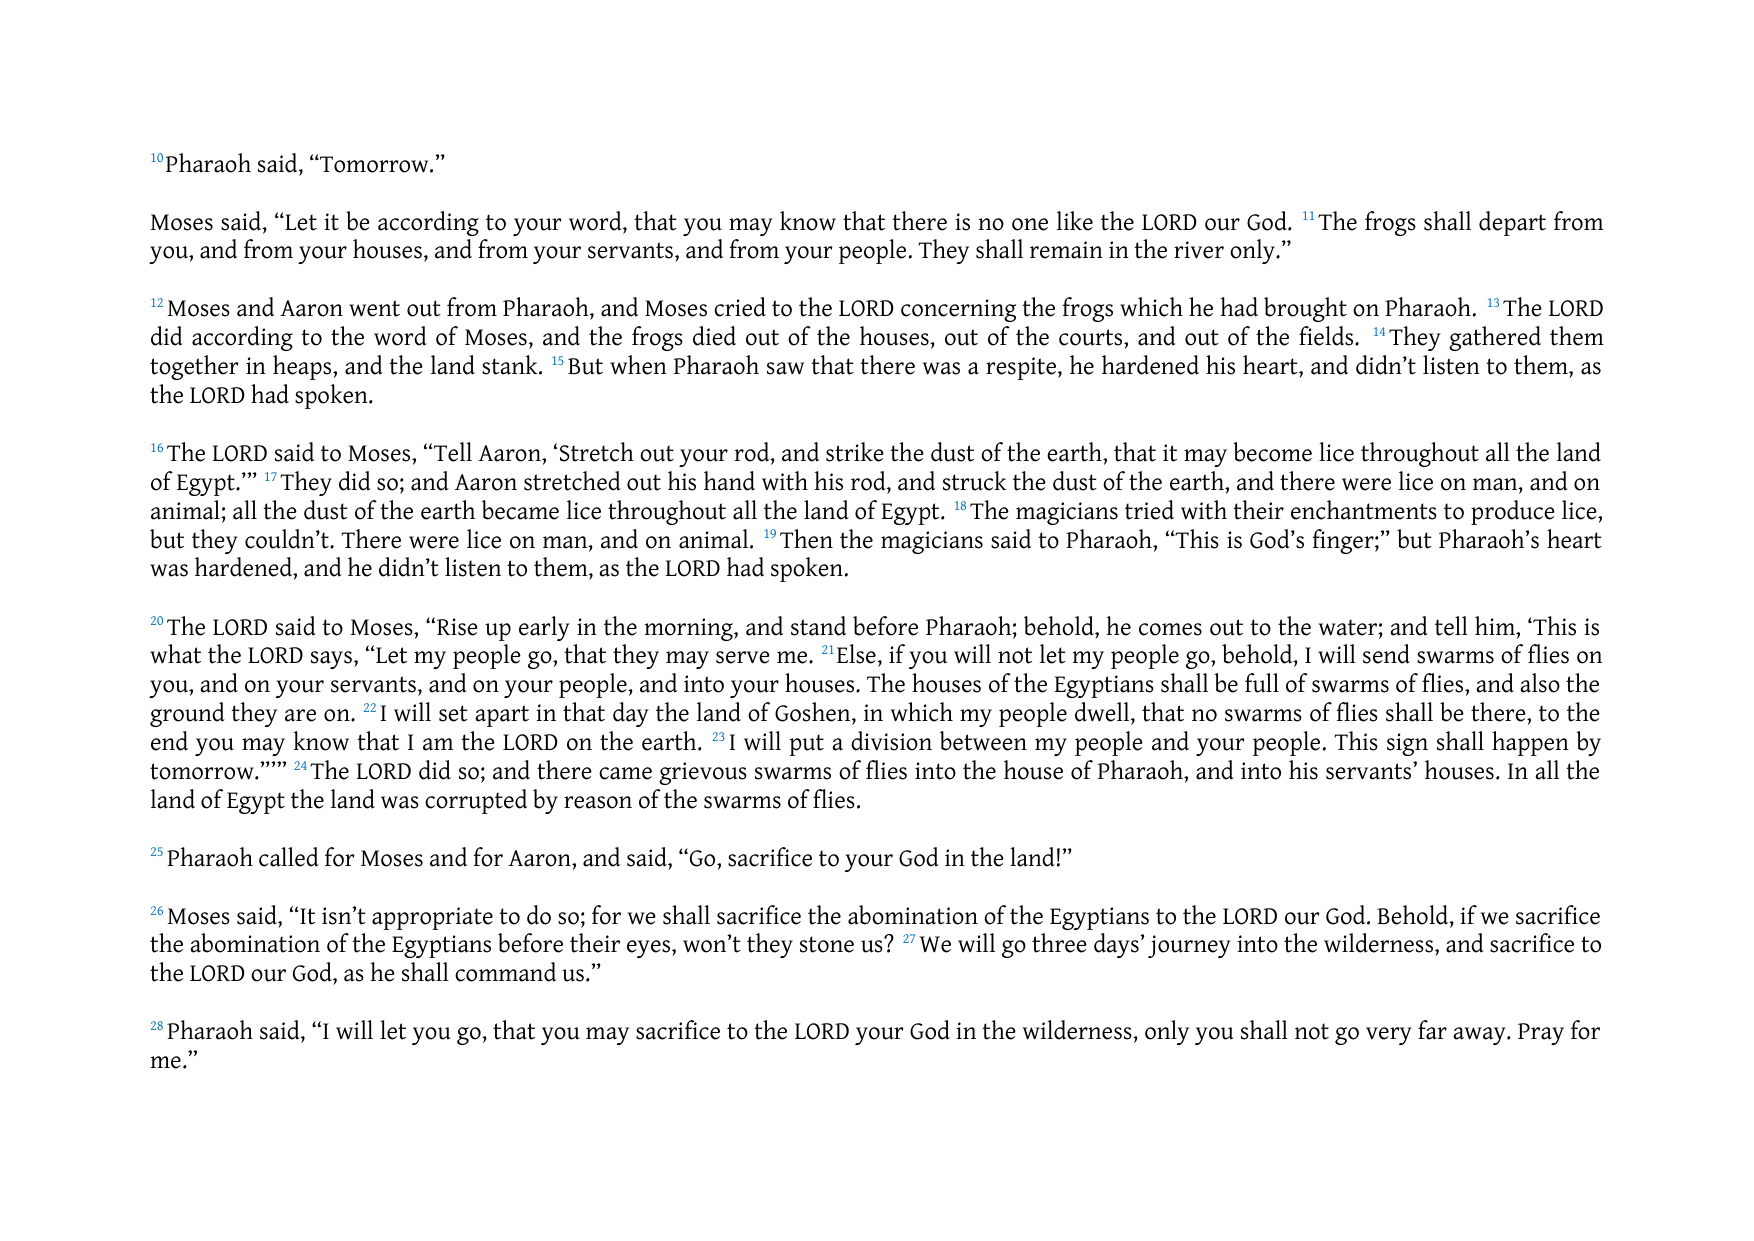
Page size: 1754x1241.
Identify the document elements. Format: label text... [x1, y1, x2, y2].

text 28 Pharaoh said, “I will let you go, that you may sacrifice to the LORD your God in the wilderness, only you shall not go very far away. Pray for me.” [150, 1018, 1604, 1076]
text 25 Pharaoh called for Moses and for Aaron, and said, “Go, sacrifice to your God in the land!” [150, 844, 1604, 873]
text 10 Pharaoh said, “Tomorrow.” [150, 150, 1604, 179]
text 26 Moses said, “It isn’t appropriate to do so; for we shall sacrifice the abomination of the Egyptians to the LORD our God. Behold, if we sacrifice the abomination of the Egyptians before their eyes, won’t they stone us? 27 We will go three days’ journey into the wilderness, and sacrifice to the LORD our God, as he shall command us.” [150, 902, 1604, 989]
text 12 Moses and Aaron went out from Pharaoh, and Moses cried to the LORD concerning the frogs which he had brought on Pharaoh. 13 The LORD did according to the word of Moses, and the frogs died out of the houses, out of the courts, and out of the fields. 14 They gathered them together in heaps, and the land stank. 15 But when Pharaoh saw that there was a respite, he hardened his heart, and didn’t listen to them, as the LORD had spoken. [150, 295, 1604, 410]
text 16 The LORD said to Moses, “Tell Aaron, ‘Stretch out your rod, and strike the dust of the earth, that it may become lice throughout all the land of Egypt.’” 17 They did so; and Aaron stretched out his hand with his rod, and struck the dust of the earth, and there were lice on man, and on animal; all the dust of the earth became lice throughout all the land of Egypt. 18 The magicians tried with their enchantments to produce lice, but they couldn’t. There were lice on man, and on animal. 19 Then the magicians said to Pharaoh, “This is God’s finger;” but Pharaoh’s heart was hardened, and he didn’t listen to them, as the LORD had spoken. [150, 439, 1604, 584]
text Moses said, “Let it be according to your word, that you may know that there is no one like the LORD our God. 11 The frogs shall depart from you, and from your houses, and from your servants, and from your people. They shall remain in the river only.” [150, 208, 1604, 266]
text 20 The LORD said to Moses, “Rise up early in the morning, and stand before Pharaoh; behold, he comes out to the water; and tell him, ‘This is what the LORD says, “Let my people go, that they may serve me. 21 Else, if you will not let my people go, behold, I will send swarms of flies on you, and on your servants, and on your people, and into your houses. The houses of the Egyptians shall be full of swarms of flies, and also the ground they are on. 22 I will set apart in that day the land of Goshen, in which my people dwell, that no swarms of flies shall be there, to the end you may know that I am the LORD on the earth. 23 I will put a division between my people and your people. This sign shall happen by tomorrow.”’” 24 The LORD did so; and there came grievous swarms of flies into the house of Pharaoh, and into his servants’ houses. In all the land of Egypt the land was corrupted by reason of the swarms of flies. [150, 613, 1604, 815]
